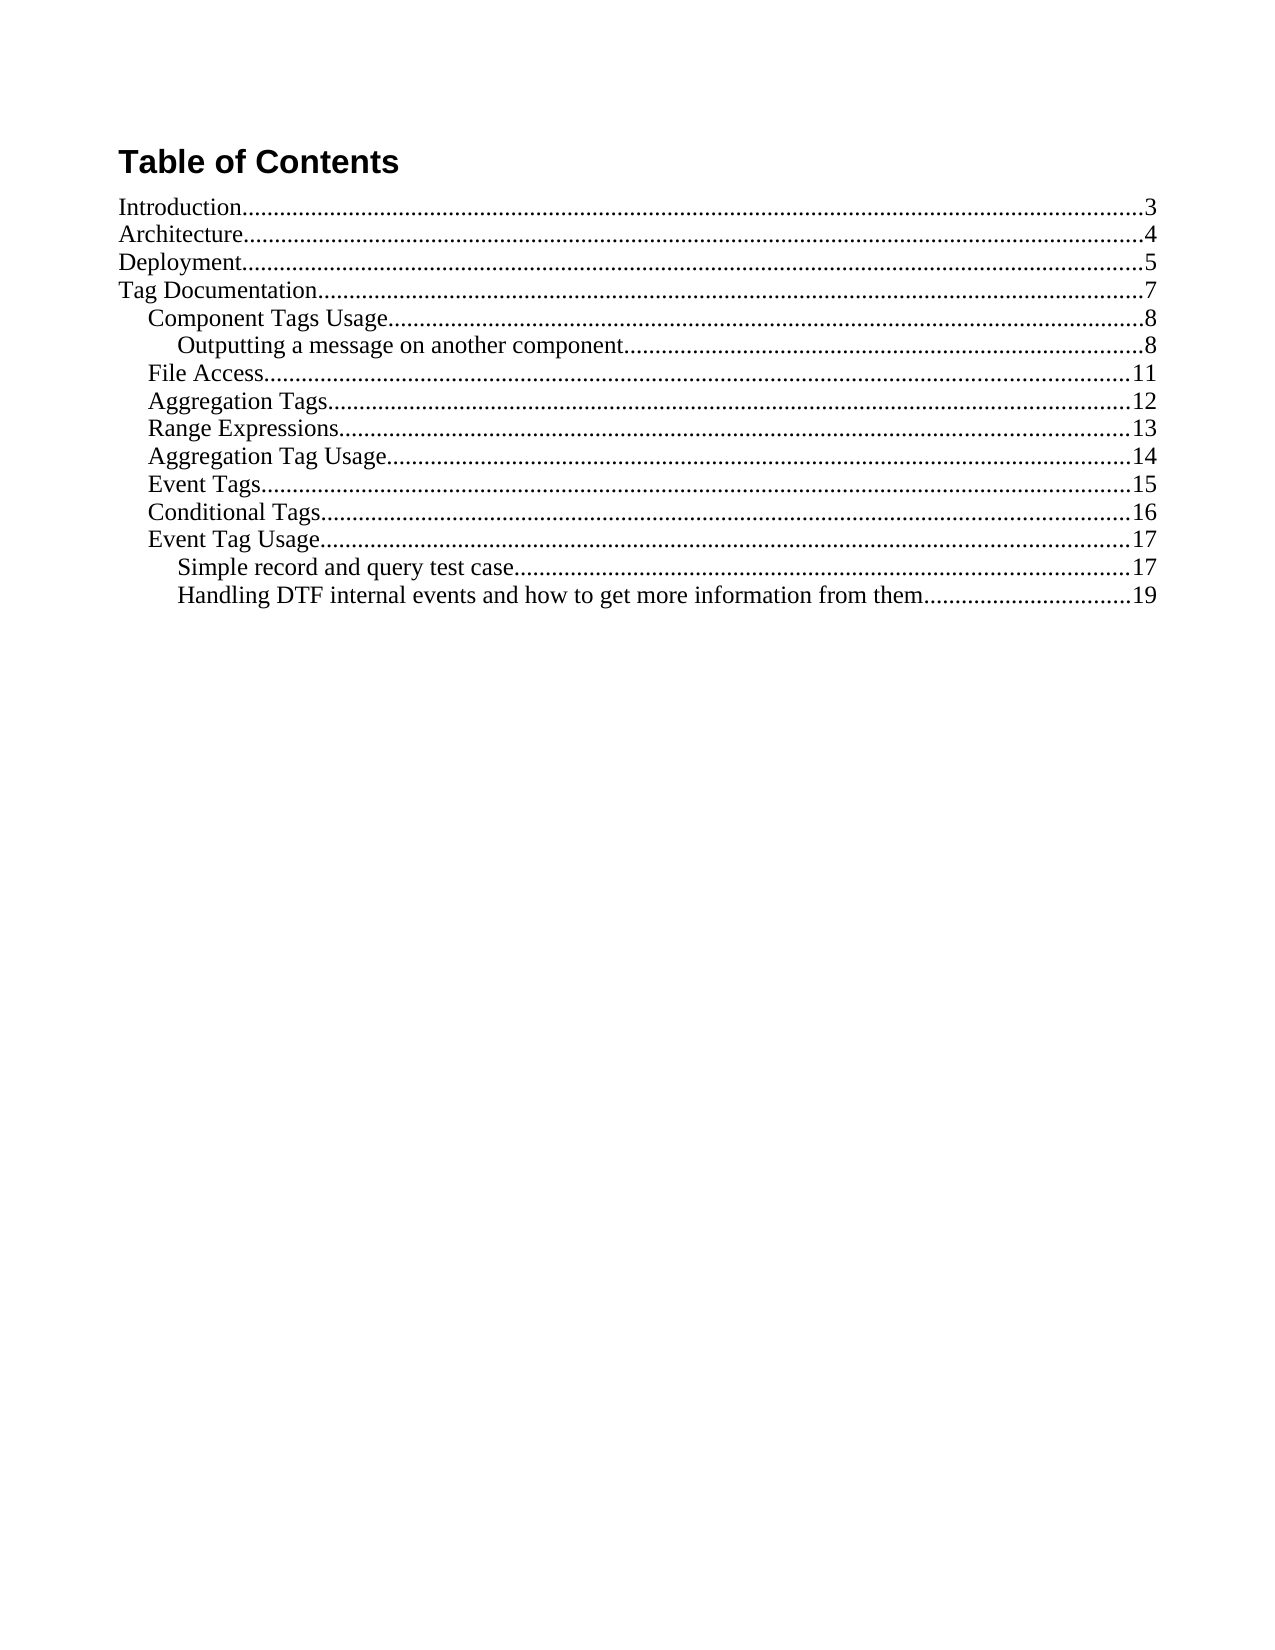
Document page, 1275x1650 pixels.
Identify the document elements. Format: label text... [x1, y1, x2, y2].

text Component Tags Usage 8 [148, 304, 1157, 331]
subtitle Table of Contents [118, 143, 1157, 180]
text Range Expressions 13 [148, 414, 1157, 442]
text Conditional Tags 16 [148, 498, 1157, 525]
text File Access 11 [148, 359, 1157, 387]
text Event Tags 15 [148, 470, 1157, 498]
text Introduction 3 [118, 193, 1157, 221]
text Architecture 4 [118, 221, 1157, 248]
text Aggregation Tags 12 [148, 387, 1157, 414]
text Outputting a message on another component 8 [177, 331, 1157, 359]
text Tag Documentation 7 [118, 276, 1157, 304]
text Event Tag Usage 17 [148, 525, 1157, 553]
text Aggregation Tag Usage 14 [148, 442, 1157, 470]
text Deployment 5 [118, 248, 1157, 276]
text Simple record and query test case 17 [177, 553, 1157, 581]
text Handling DTF internal events and how to get more information from them 19 [177, 581, 1157, 608]
